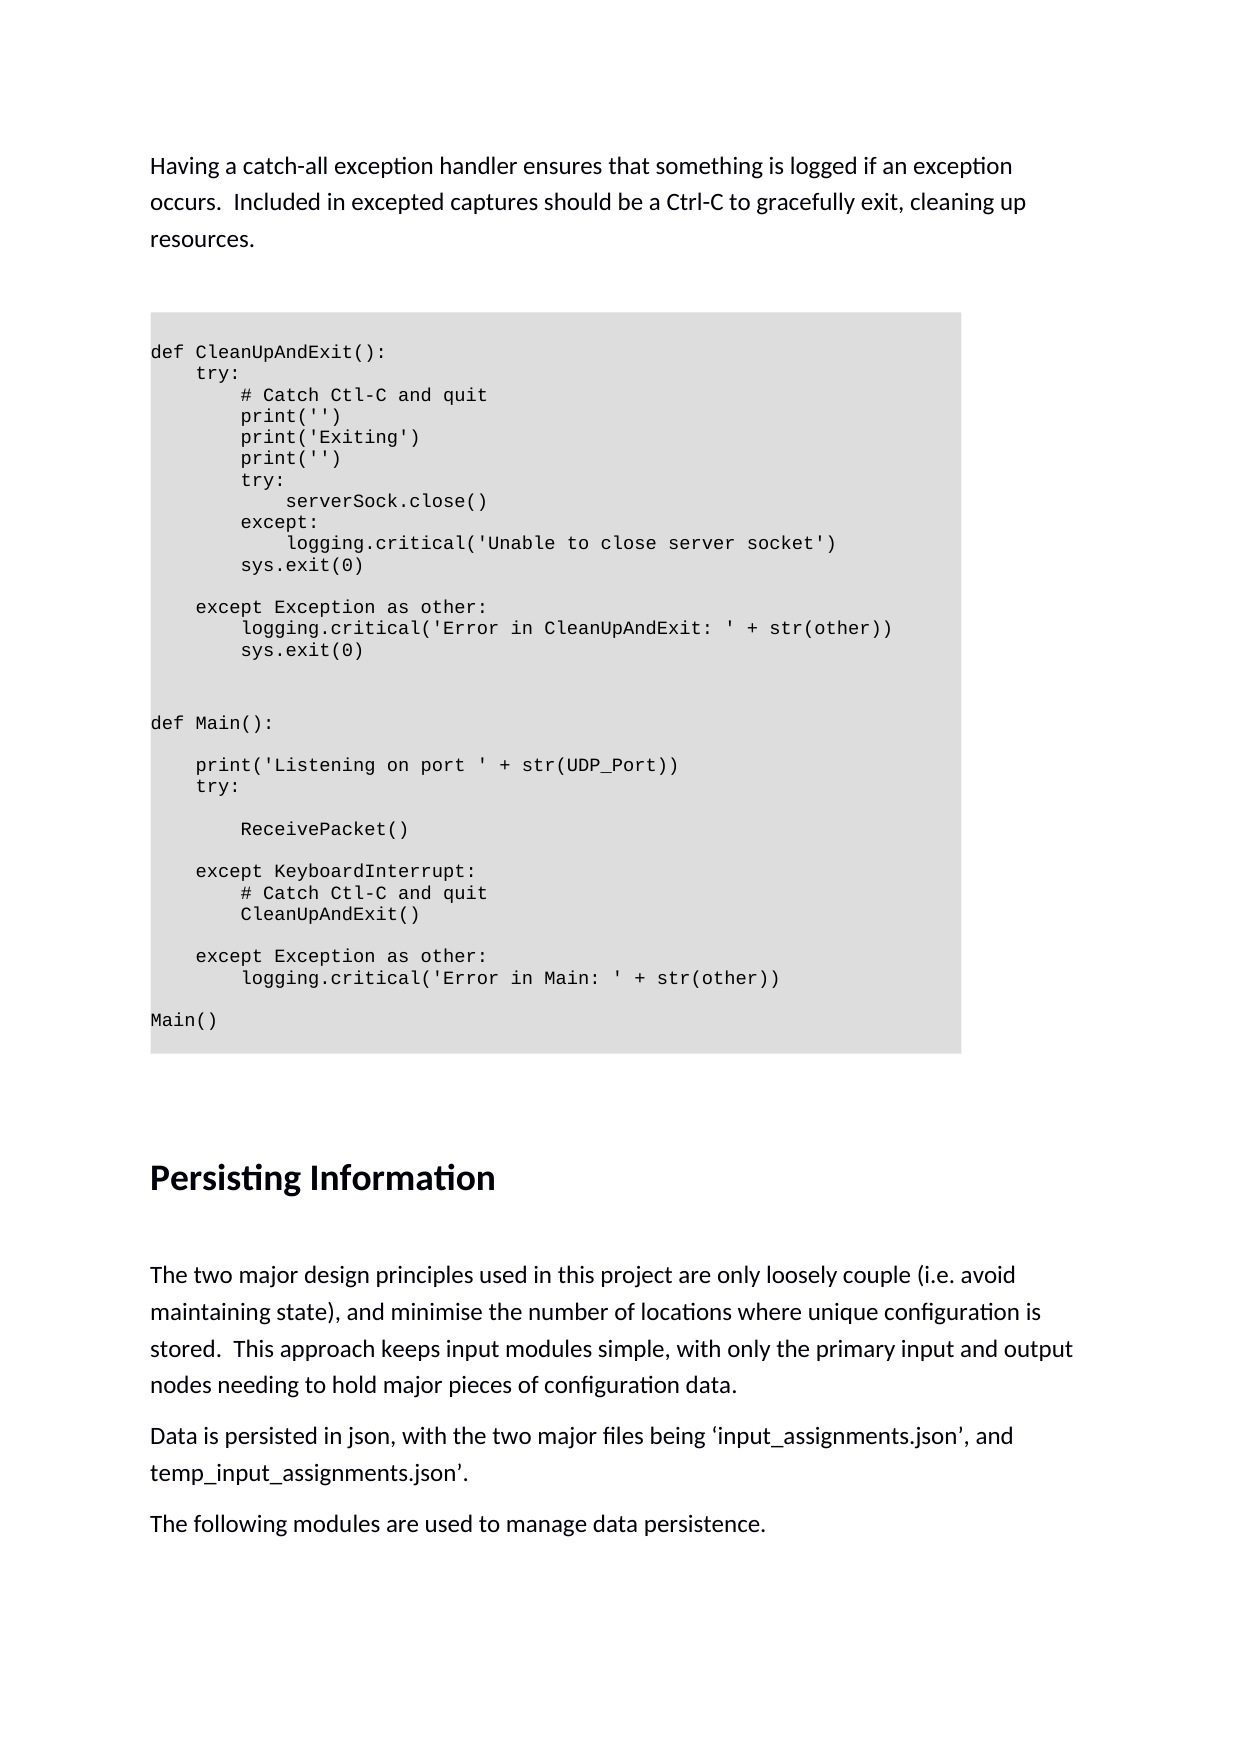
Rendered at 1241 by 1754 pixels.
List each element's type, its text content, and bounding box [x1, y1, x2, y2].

text The two major design principles used in this project are only loosely couple (i.e. avoid maintaining state), and minimise the number of locations where unique configuration is stored. This approach keeps input modules simple, with only the primary input and output nodes needing to hold major pieces of configuration data. [150, 1260, 1090, 1400]
subtitle Persisting Information [150, 1154, 1090, 1200]
text Having a catch-all exception handler ensures that something is logged if an exception occurs. Included in excepted captures should be a Ctrl-C to gracefully exit, cleaning up resources. [150, 150, 1090, 254]
text The following modules are used to manage data persistence. [150, 1508, 1090, 1539]
text Data is persisted in json, with the two major files being ‘input_assignments.json’, and temp_input_assignments.json’. [150, 1421, 1090, 1488]
